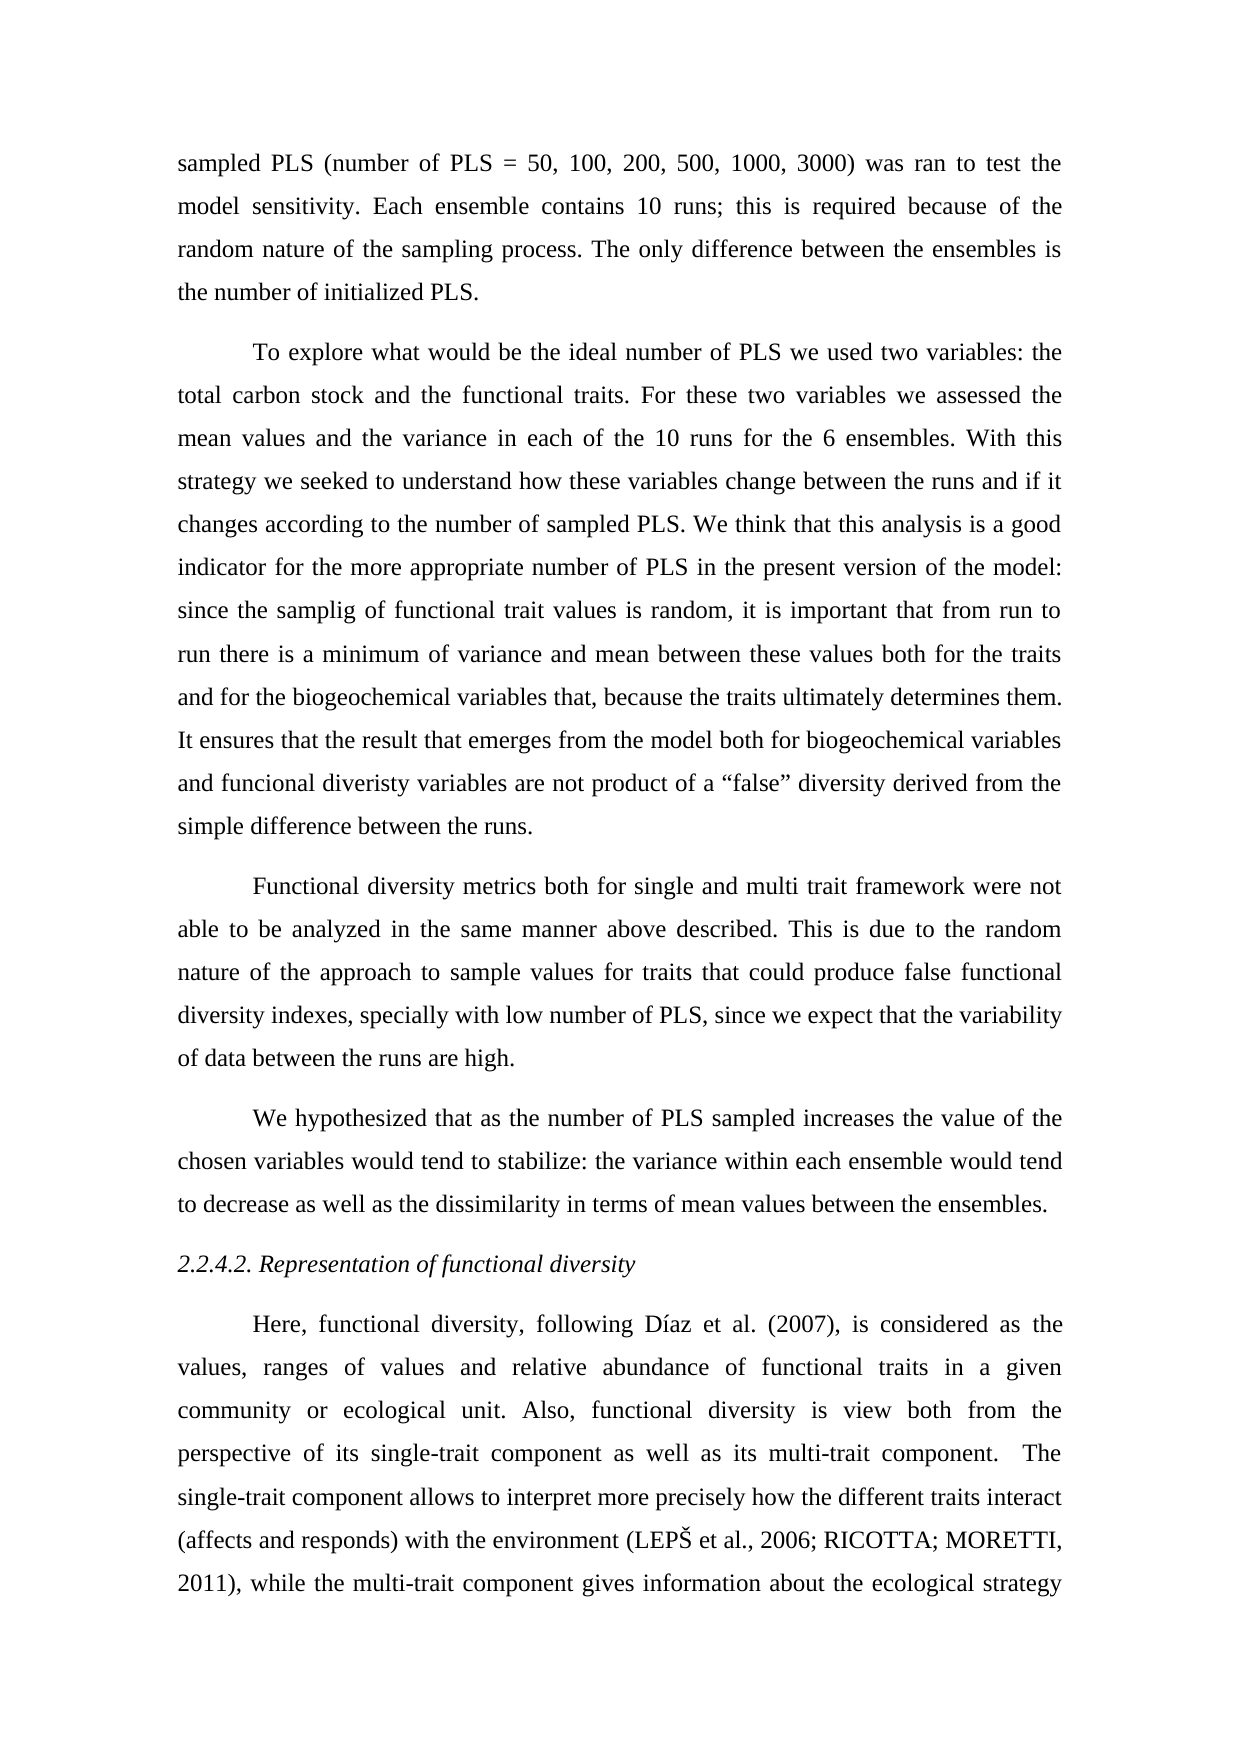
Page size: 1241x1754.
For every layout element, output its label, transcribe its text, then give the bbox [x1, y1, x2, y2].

text We hypothesized that as the number of PLS sampled increases the value of the chosen variables would tend to stabilize: the variance within each ensemble would tend to decrease as well as the dissimilarity in terms of mean values between the ensembles. [177, 1103, 1063, 1218]
text sampled PLS (number of PLS = 50, 100, 200, 500, 1000, 3000) was ran to test the model sensitivity. Each ensemble contains 10 runs; this is required because of the random nature of the sampling process. The only difference between the ensembles is the number of initialized PLS. [177, 148, 1063, 306]
text Functional diversity metrics both for single and multi trait framework were not able to be analyzed in the same manner above described. This is due to the random nature of the approach to sample values for traits that could produce false functional diversity indexes, specially with low number of PLS, since we expect that the variability of data between the runs are high. [177, 871, 1063, 1072]
text To explore what would be the ideal number of PLS we used two variables: the total carbon stock and the functional traits. For these two variables we assessed the mean values and the variance in each of the 10 runs for the 6 ensembles. With this strategy we seeked to understand how these variables change between the runs and if it changes according to the number of sampled PLS. We think that this analysis is a good indicator for the more appropriate number of PLS in the present version of the model: since the samplig of functional trait values is random, it is important that from run to run there is a minimum of variance and mean between these values both for the traits and for the biogeochemical variables that, because the traits ultimately determines them. It ensures that the result that emerges from the model both for biogeochemical variables and funcional diveristy variables are not product of a “false” diversity derived from the simple difference between the runs. [177, 337, 1063, 840]
text 2.2.4.2. Representation of functional diversity [177, 1249, 1063, 1278]
text Here, functional diversity, following Díaz et al. (2007), is considered as the values, ranges of values and relative abundance of functional traits in a given community or ecological unit. Also, functional diversity is view both from the perspective of its single-trait component as well as its multi-trait component. The single-trait component allows to interpret more precisely how the different traits interact (affects and responds) with the environment (LEPŠ et al., 2006; RICOTTA; MORETTI, 2011)⁠, while the multi-trait component gives information about the ecological strategy [177, 1309, 1063, 1597]
